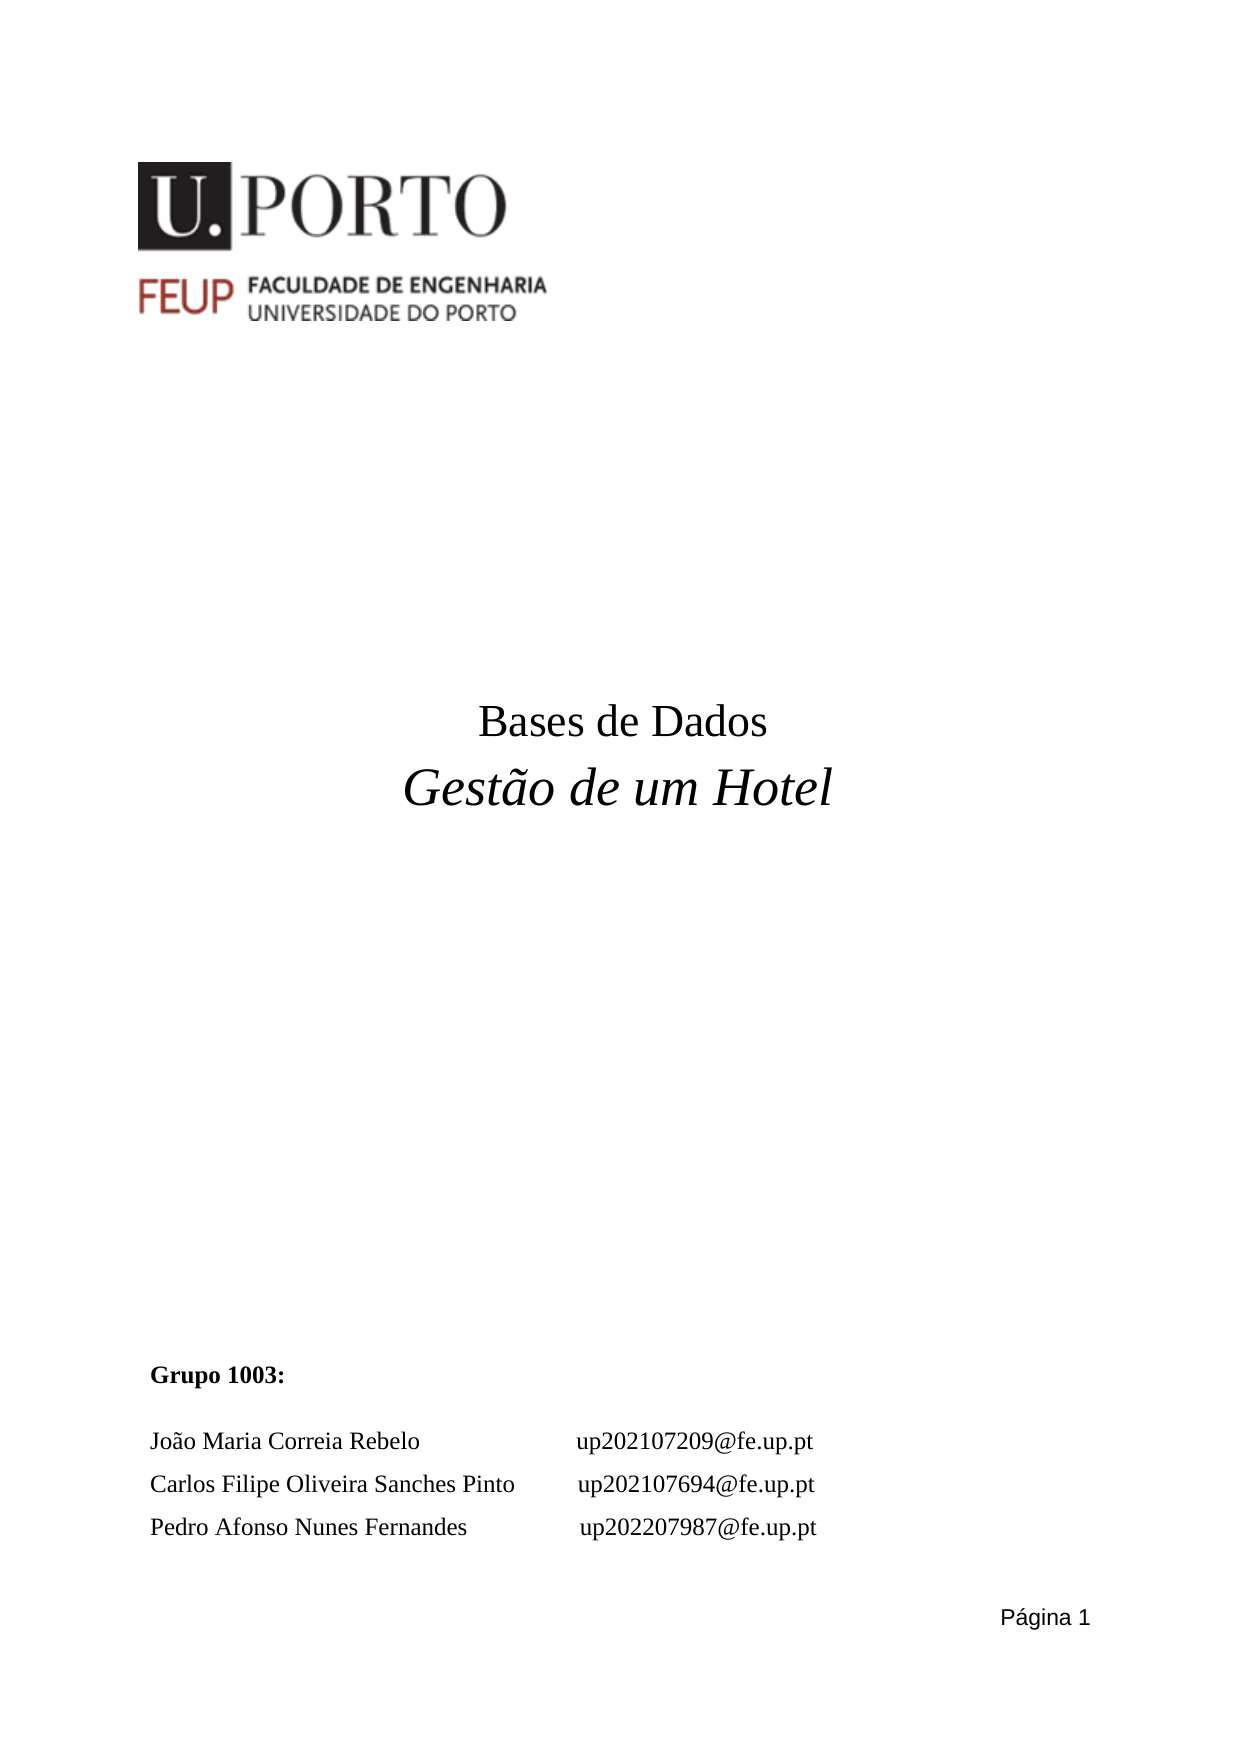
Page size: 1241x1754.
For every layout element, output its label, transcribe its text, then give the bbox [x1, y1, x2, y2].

picture [138, 162, 547, 321]
text Grupo 1003: [150, 1360, 1091, 1388]
text Carlos Filipe Oliveira Sanches Pinto up202107694@fe.up.pt [150, 1469, 1091, 1498]
text Gestão de um Hotel [150, 754, 1091, 817]
text Pedro Afonso Nunes Fernandes up202207987@fe.up.pt [150, 1512, 1091, 1541]
text João Maria Correia Rebelo up202107209@fe.up.pt [150, 1426, 1091, 1454]
text Bases de Dados [375, 694, 1091, 747]
